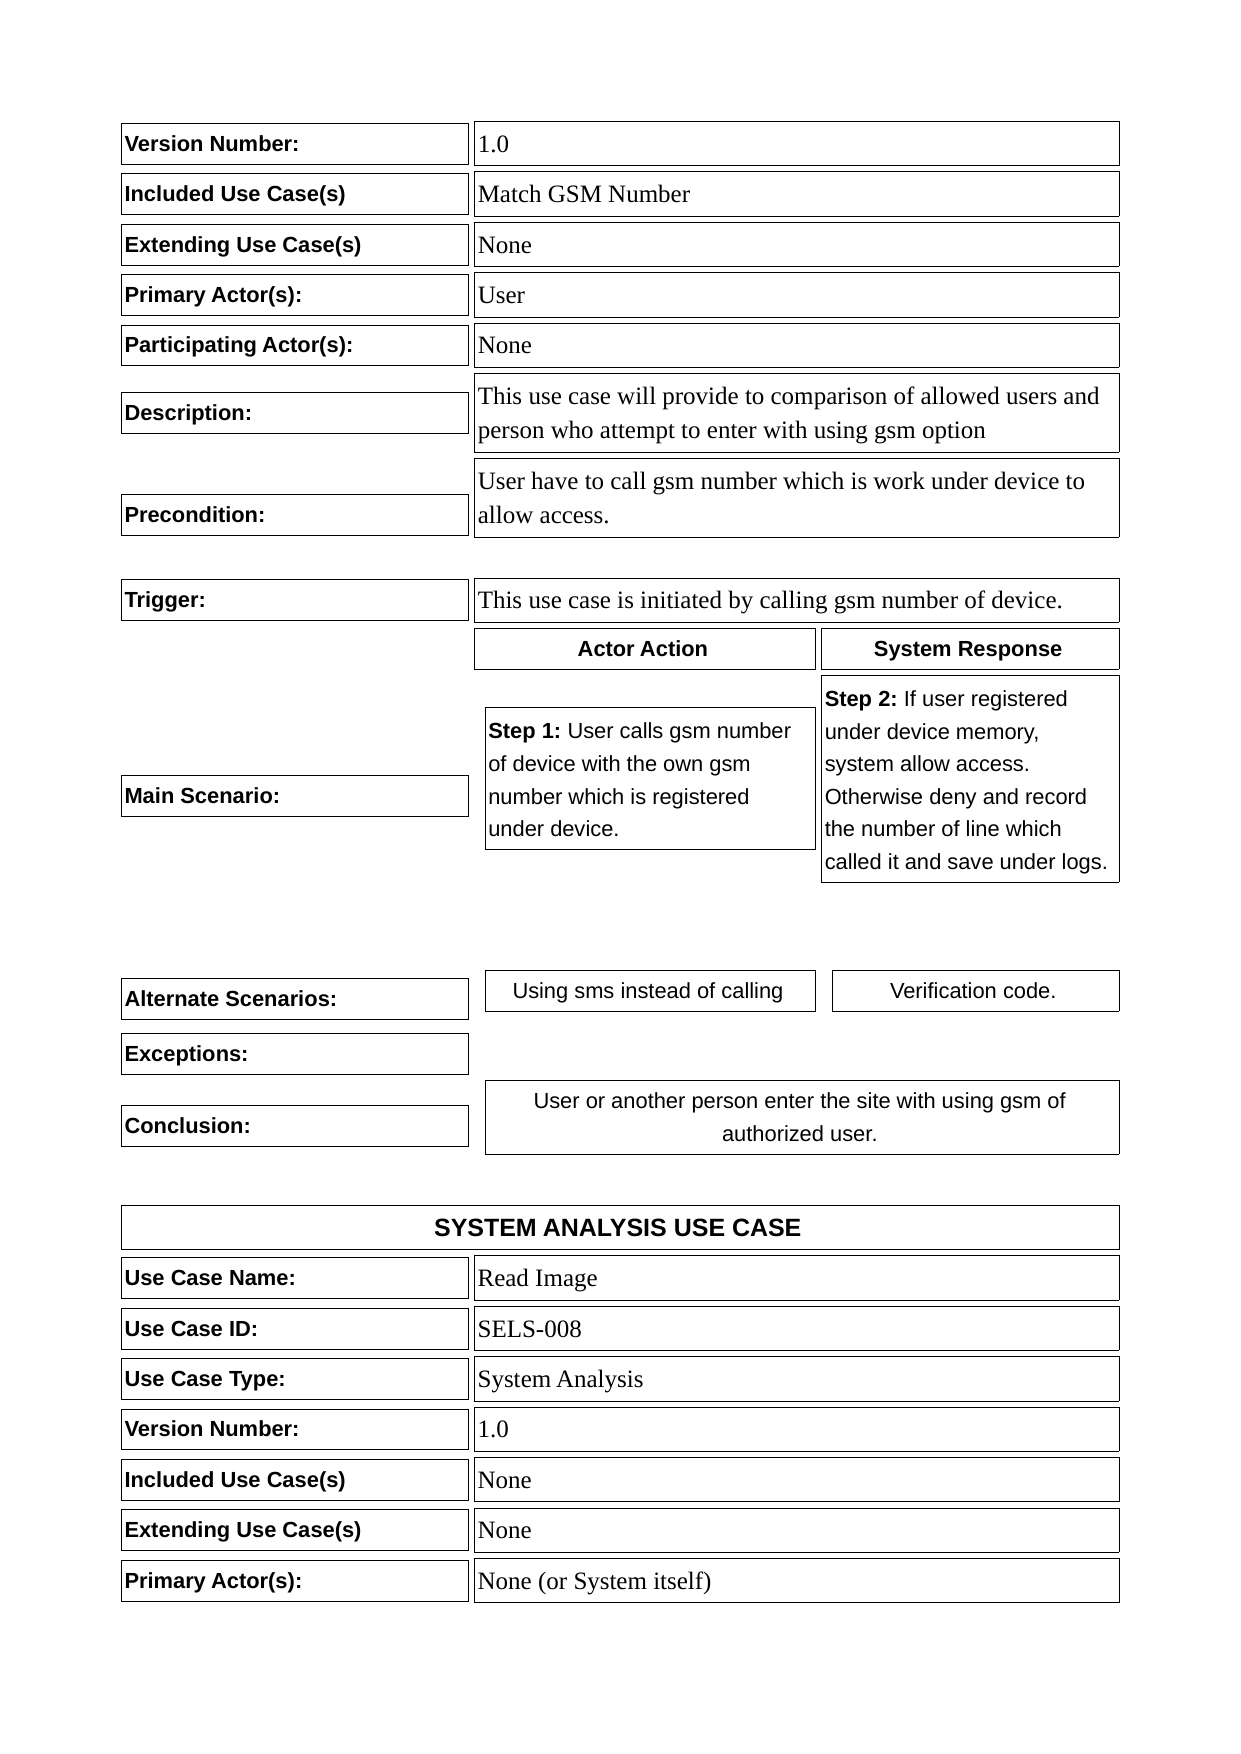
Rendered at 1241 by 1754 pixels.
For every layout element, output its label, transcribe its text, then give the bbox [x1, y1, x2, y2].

table_cell User or another person enter the site with using gsm of authorized user. [471, 1077, 1122, 1173]
table_cell Verification code. [819, 967, 1122, 1030]
table_cell This use case will provide to comparison of allowed users and person who attempt to enter with using gsm option [471, 370, 1122, 455]
table_cell Conclusion: [118, 1077, 471, 1173]
table_cell Primary Actor(s): [118, 1555, 471, 1605]
table_cell Exceptions: [118, 1030, 471, 1077]
table_cell Step 2: If user registered under device memory, system allow access. Otherwise deny and record the number of line which called it and save under logs. [819, 672, 1122, 967]
table_cell None [471, 1454, 1122, 1504]
table_cell Use Case Type: [118, 1353, 471, 1404]
table_cell None (or System itself) [471, 1555, 1122, 1605]
table_cell Primary Actor(s): [118, 269, 471, 320]
table_cell Extending Use Case(s) [118, 219, 471, 269]
table_cell Extending Use Case(s) [118, 1505, 471, 1555]
table_cell System Analysis [471, 1353, 1122, 1404]
table_cell [471, 1030, 1122, 1077]
table_cell Participating Actor(s): [118, 320, 471, 370]
table_cell Use Case ID: [118, 1303, 471, 1353]
table_cell User [471, 269, 1122, 320]
table_cell Actor Action [471, 625, 818, 672]
table_cell Included Use Case(s) [118, 1454, 471, 1504]
table_cell Included Use Case(s) [118, 169, 471, 219]
table_cell Trigger: [118, 575, 471, 625]
table_cell Read Image [471, 1253, 1122, 1303]
table_cell Main Scenario: [118, 625, 471, 967]
table_cell System Response [819, 625, 1122, 672]
table_cell Step 1: User calls gsm number of device with the own gsm number which is registered under device. [471, 672, 818, 967]
table_cell None [471, 320, 1122, 370]
table_cell User have to call gsm number which is work under device to allow access. [471, 455, 1122, 574]
table_cell Using sms instead of calling [471, 967, 818, 1030]
table_cell None [471, 219, 1122, 269]
table_cell Precondition: [118, 455, 471, 574]
table_cell Description: [118, 370, 471, 455]
table_cell None [471, 1505, 1122, 1555]
table_header SYSTEM ANALYSIS USE CASE [118, 1202, 1122, 1252]
table_cell 1.0 [471, 118, 1122, 168]
table_cell Version Number: [118, 1404, 471, 1454]
table_cell Match GSM Number [471, 169, 1122, 219]
table_cell SELS-008 [471, 1303, 1122, 1353]
table_cell 1.0 [471, 1404, 1122, 1454]
table_cell Alternate Scenarios: [118, 967, 471, 1030]
table_cell Version Number: [118, 118, 471, 168]
table_cell Use Case Name: [118, 1253, 471, 1303]
table_cell This use case is initiated by calling gsm number of device. [471, 575, 1122, 625]
